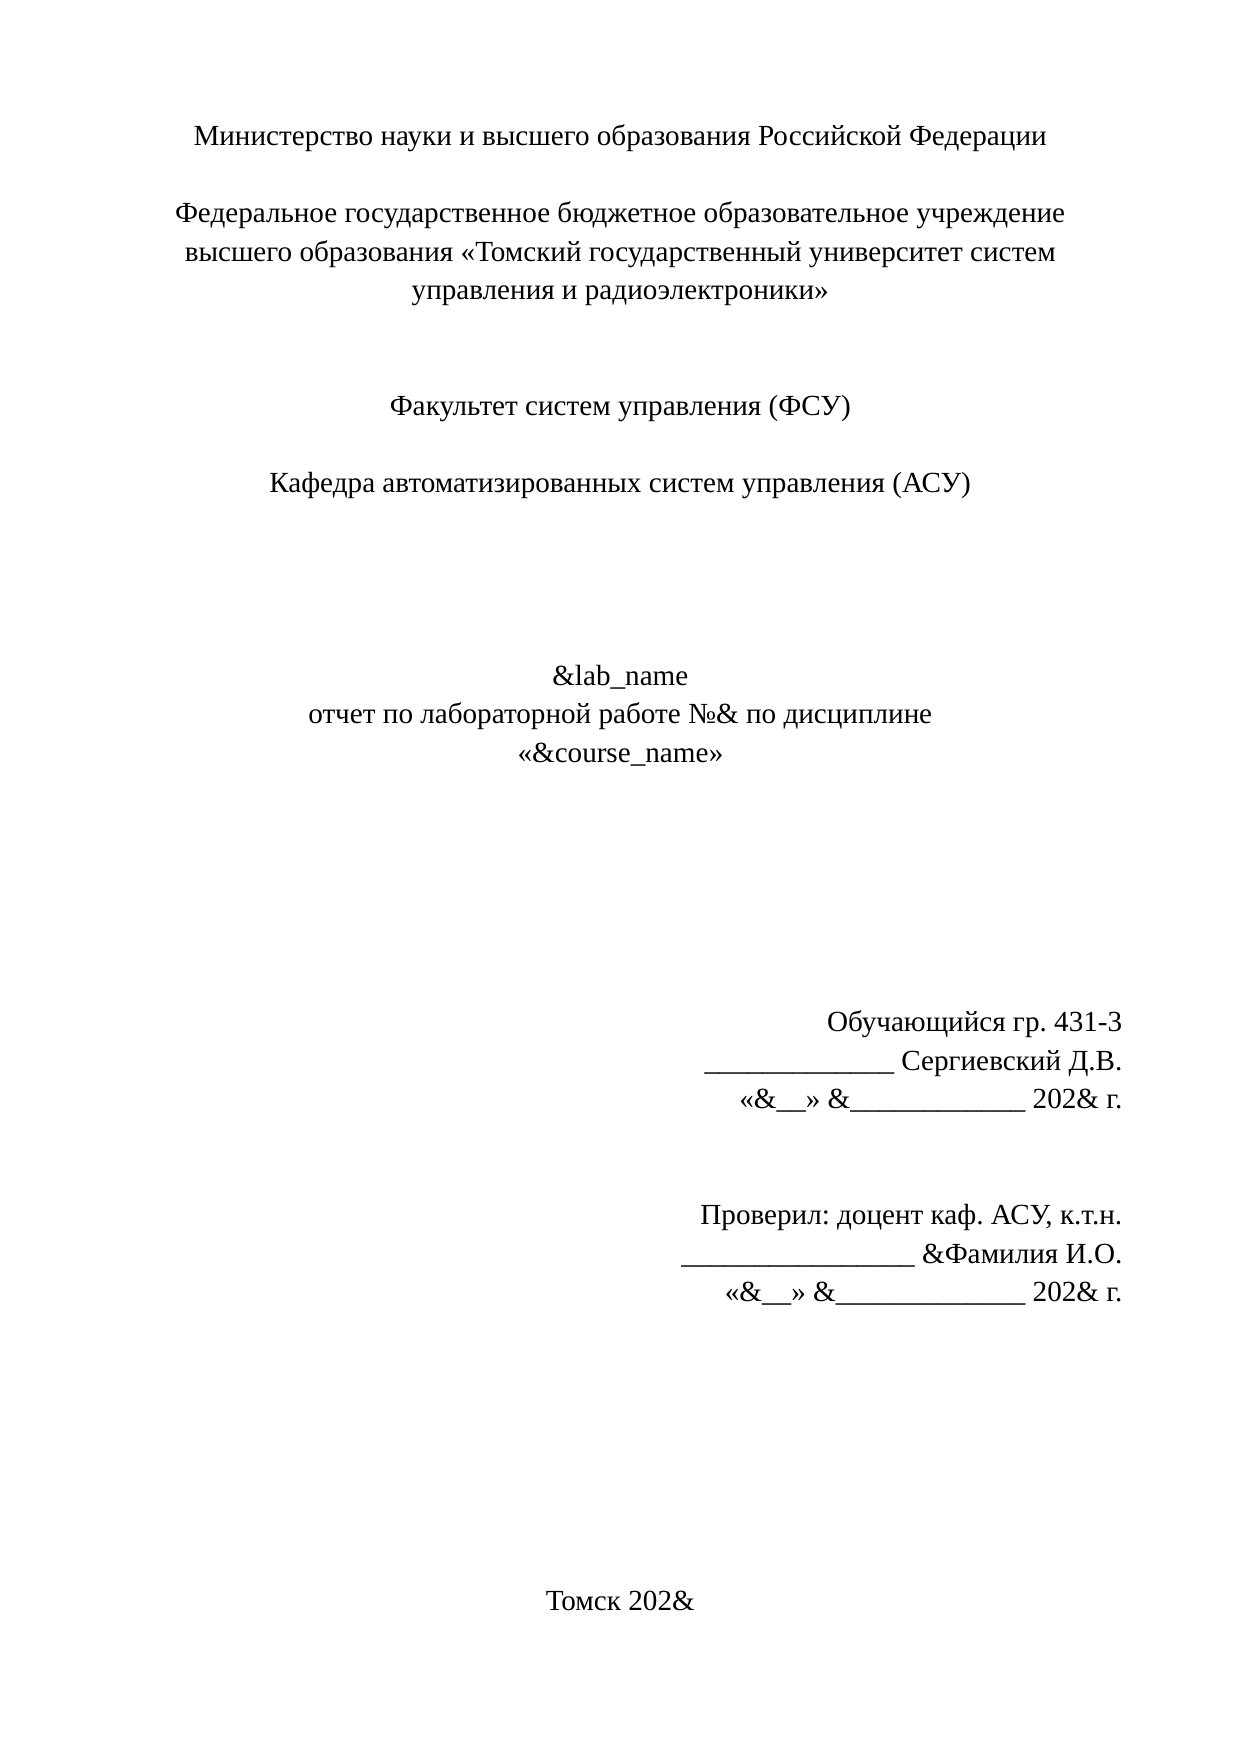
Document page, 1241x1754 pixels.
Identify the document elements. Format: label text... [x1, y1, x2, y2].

text Министерство науки и высшего образования Российской Федерации [118, 118, 1122, 152]
text отчет по лабораторной работе №& по дисциплине [118, 696, 1122, 730]
text ________________ &Фамилия И.О. [118, 1236, 1122, 1269]
text &lab_name [118, 658, 1122, 691]
text Федеральное государственное бюджетное образовательное учреждение высшего образования «Томский государственный университет систем управления и радиоэлектроники» [118, 195, 1122, 306]
text Обучающийся гр. 431-3 [118, 1004, 1122, 1038]
text _____________ Сергиевский Д.В. [118, 1043, 1122, 1077]
text «&__» &_____________ 202& г. [118, 1274, 1122, 1308]
text Кафедра автоматизированных систем управления (АСУ) [118, 465, 1122, 498]
text Проверил: доцент каф. АСУ, к.т.н. [118, 1197, 1122, 1231]
text «&__» &____________ 202& г. [118, 1082, 1122, 1115]
text Томск 202& [118, 1583, 1122, 1616]
text Факультет систем управления (ФСУ) [118, 388, 1122, 421]
text «&course_name» [118, 735, 1122, 768]
